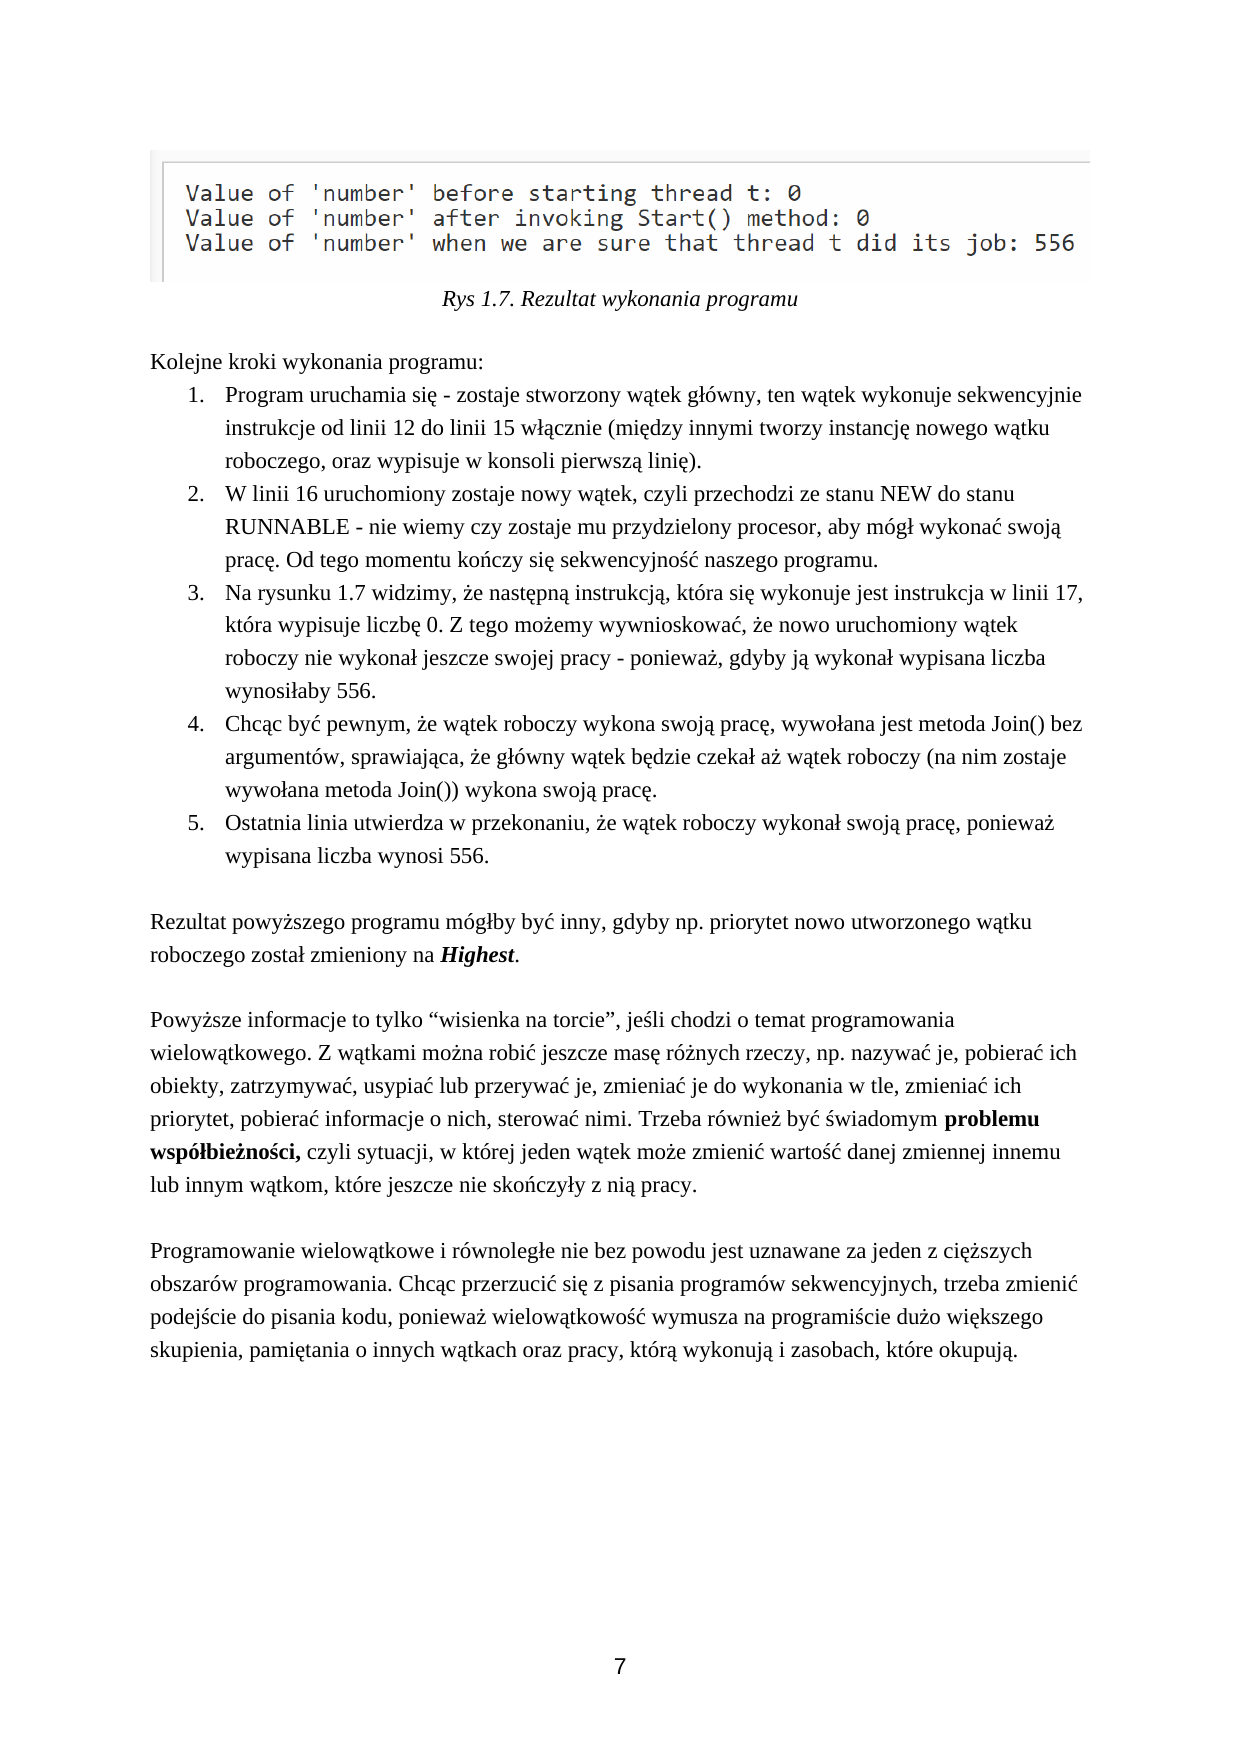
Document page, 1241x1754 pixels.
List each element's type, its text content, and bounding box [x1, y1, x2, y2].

picture [150, 150, 1091, 282]
list Chcąc być pewnym, że wątek roboczy wykona swoją pracę, wywołana jest metoda Join() bez argumentów, sprawiająca, że główny wątek będzie czekał aż wątek roboczy (na nim zostaje wywołana metoda Join()) wykona swoją pracę. [187, 710, 1090, 802]
text Kolejne kroki wykonania programu: [150, 348, 1090, 374]
list Program uruchamia się - zostaje stworzony wątek główny, ten wątek wykonuje sekwencyjnie instrukcje od linii 12 do linii 15 włącznie (między innymi tworzy instancję nowego wątku roboczego, oraz wypisuje w konsoli pierwszą linię). [187, 381, 1090, 473]
text Rezultat powyższego programu mógłby być inny, gdyby np. priorytet nowo utworzonego wątku roboczego został zmieniony na Highest. [150, 908, 1090, 967]
text Powyższe informacje to tylko “wisienka na torcie”, jeśli chodzi o temat programowania wielowątkowego. Z wątkami można robić jeszcze masę różnych rzeczy, np. nazywać je, pobierać ich obiekty, zatrzymywać, usypiać lub przerywać je, zmieniać je do wykonania w tle, zmieniać ich priorytet, pobierać informacje o nich, sterować nimi. Trzeba również być świadomym problemu współbieżności, czyli sytuacji, w której jeden wątek może zmienić wartość danej zmiennej innemu lub innym wątkom, które jeszcze nie skończyły z nią pracy. [150, 1007, 1090, 1197]
text Programowanie wielowątkowe i równoległe nie bez powodu jest uznawane za jeden z cięższych obszarów programowania. Chcąc przerzucić się z pisania programów sekwencyjnych, trzeba zmienić podejście do pisania kodu, ponieważ wielowątkowość wymusza na programiście dużo większego skupienia, pamiętania o innych wątkach oraz pracy, którą wykonują i zasobach, które okupują. [150, 1237, 1090, 1362]
list Na rysunku 1.7 widzimy, że następną instrukcją, która się wykonuje jest instrukcja w linii 17, która wypisuje liczbę 0. Z tego możemy wywnioskować, że nowo uruchomiony wątek roboczy nie wykonał jeszcze swojej pracy - ponieważ, gdyby ją wykonał wypisana liczba wynosiłaby 556. [187, 579, 1090, 704]
list W linii 16 uruchomiony zostaje nowy wątek, czyli przechodzi ze stanu NEW do stanu RUNNABLE - nie wiemy czy zostaje mu przydzielony procesor, aby mógł wykonać swoją pracę. Od tego momentu kończy się sekwencyjność naszego programu. [187, 480, 1090, 572]
text Rys 1.7. Rezultat wykonania programu [150, 285, 1090, 311]
list Ostatnia linia utwierdza w przekonaniu, że wątek roboczy wykonał swoją pracę, ponieważ wypisana liczba wynosi 556. [187, 809, 1090, 868]
